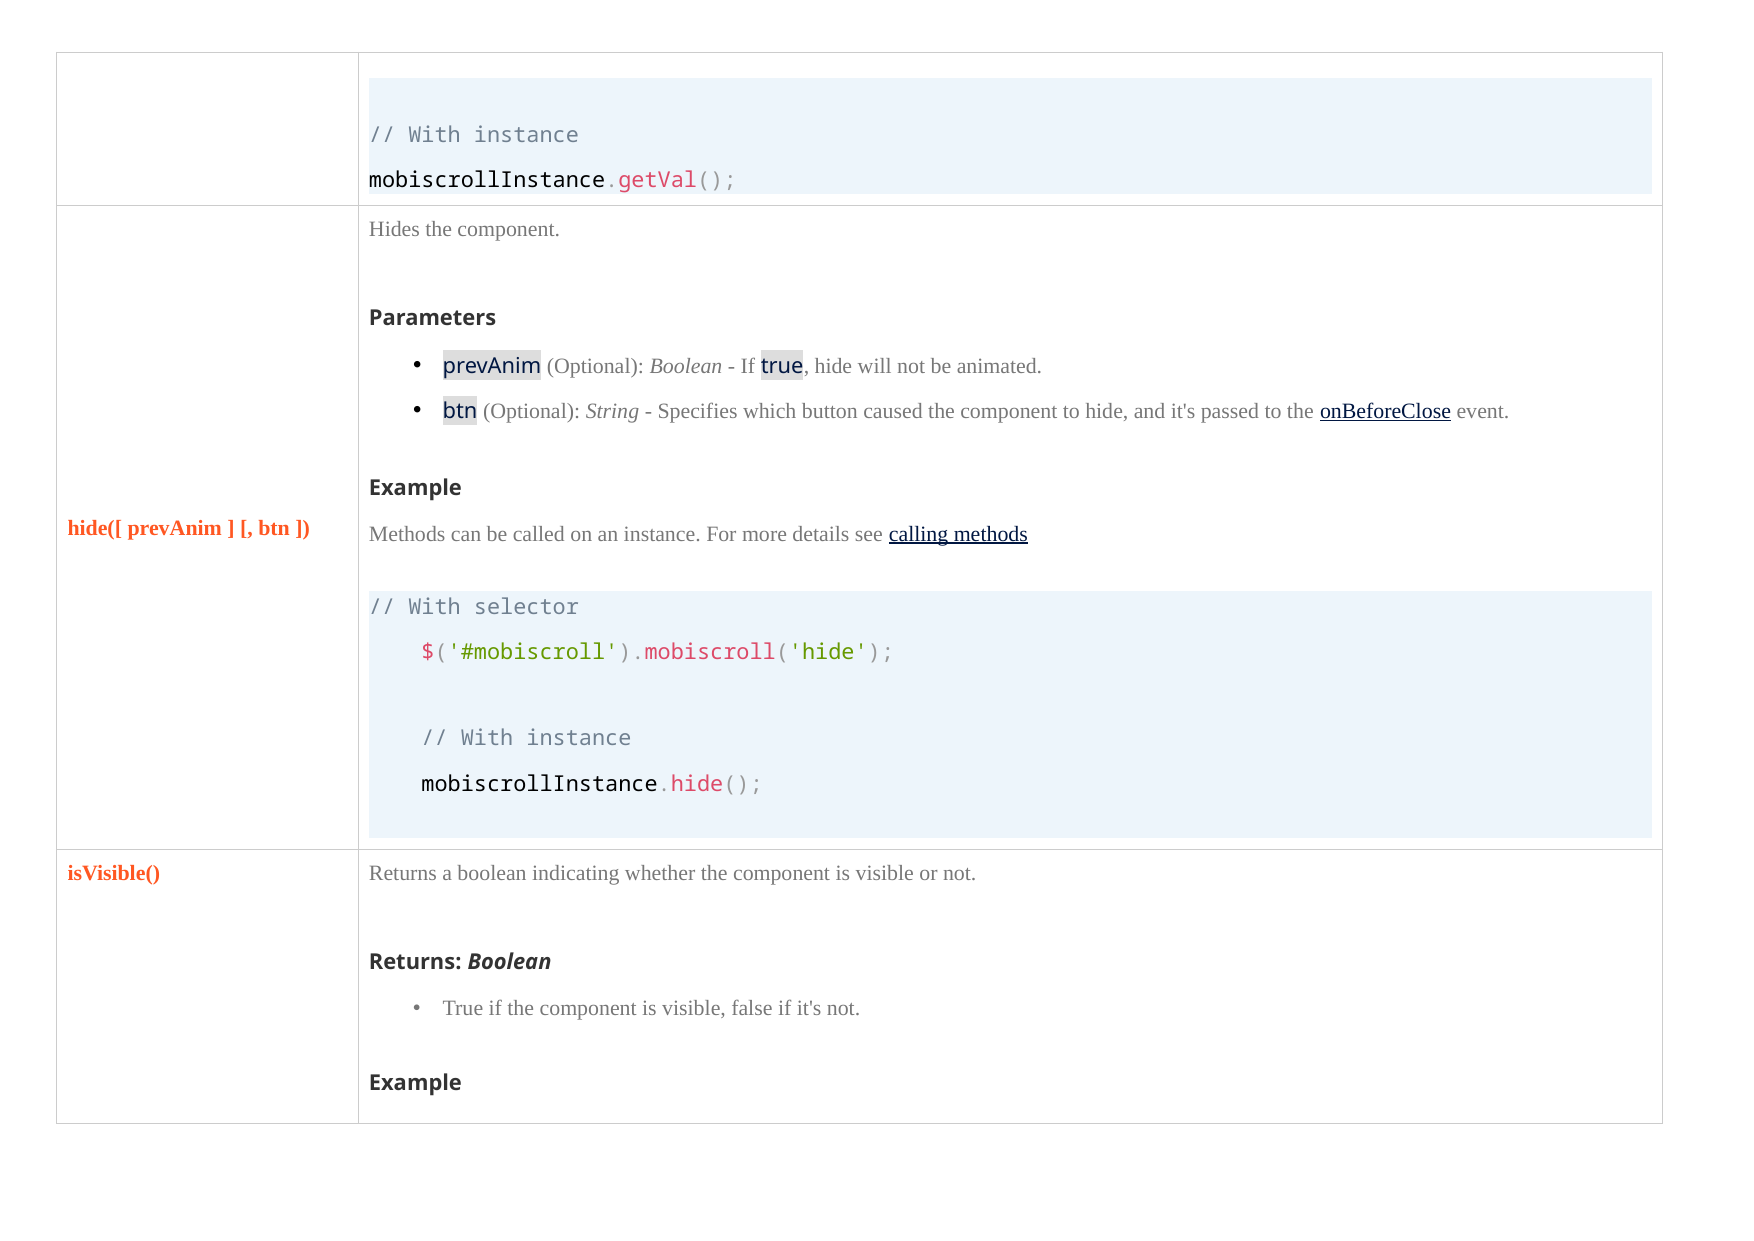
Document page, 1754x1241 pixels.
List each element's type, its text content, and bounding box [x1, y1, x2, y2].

table_cell isVisible() [57, 850, 358, 1123]
table_cell Hides the component. Parameters prevAnim (Optional): Boolean - If true, hide will not be animated. btn (Optional): String - Specifies which button caused the component to hide, and it's passed to the onBeforeClose event. Example Methods can be called on an instance. For more details see calling methods // With selector $('#mobiscroll').mobiscroll('hide'); // With instance mobiscrollInstance.hide(); [359, 206, 1662, 849]
table_cell hide([ prevAnim ] [, btn ]) [57, 206, 358, 849]
table_cell // With instance mobiscrollInstance.getVal(); [359, 53, 1662, 205]
table_cell [57, 53, 358, 205]
table_cell Returns a boolean indicating whether the component is visible or not. Returns: Boolean True if the component is visible, false if it's not. Example [359, 850, 1662, 1123]
